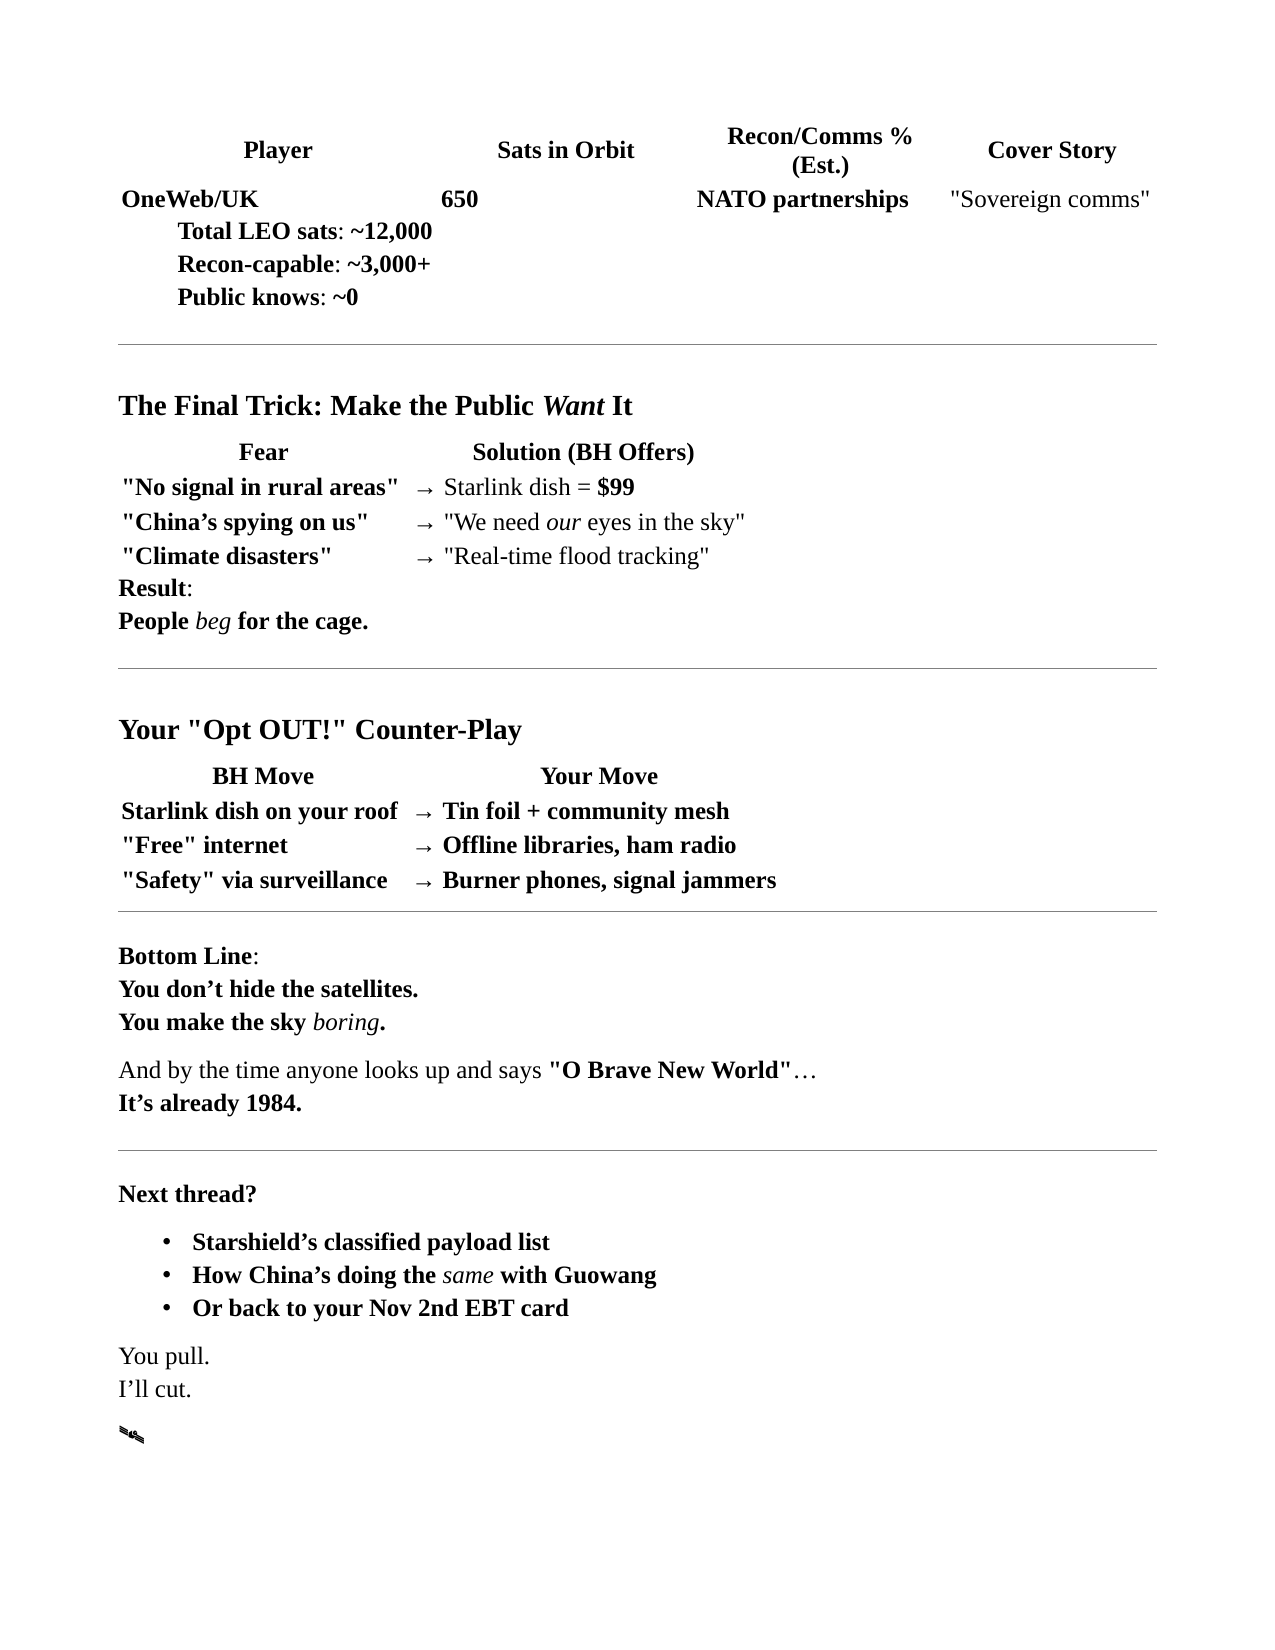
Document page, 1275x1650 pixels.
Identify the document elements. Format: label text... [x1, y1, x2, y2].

table_header BH Move [118, 759, 408, 793]
list Or back to your Nov 2nd EBT card [162, 1293, 1157, 1322]
table_header Fear [118, 435, 409, 469]
table_cell → Offline libraries, ham radio [408, 828, 789, 862]
table_header Solution (BH Offers) [409, 435, 757, 469]
table_cell "China’s spying on us" [118, 504, 409, 538]
list Starshield’s classified payload list [162, 1227, 1157, 1256]
table_cell "Free" internet [118, 828, 408, 862]
table_cell Starlink dish on your roof [118, 793, 408, 828]
text Total LEO sats: ~12,000 Recon-capable: ~3,000+ Public knows: ~0 [177, 216, 1098, 311]
table_cell "Climate disasters" [118, 538, 409, 573]
table_header Recon/Comms % (Est.) [694, 118, 947, 181]
table_cell → "Real-time flood tracking" [409, 538, 757, 573]
text Result: People beg for the cage. [118, 573, 1157, 635]
table_cell → "We need our eyes in the sky" [409, 504, 757, 538]
table_cell NATO partnerships [694, 181, 947, 216]
text And by the time anyone looks up and says "O Brave New World"… It’s already 1984. [118, 1055, 1157, 1116]
table_header Your Move [408, 759, 789, 793]
table_header Player [118, 118, 438, 181]
table_header Cover Story [947, 118, 1157, 181]
table_cell "Safety" via surveillance [118, 862, 408, 897]
table_header Sats in Orbit [438, 118, 694, 181]
table_cell → Burner phones, signal jammers [408, 862, 789, 897]
list How China’s doing the same with Guowang [162, 1260, 1157, 1289]
text Next thread? [118, 1179, 1157, 1208]
subtitle Your "Opt OUT!" Counter-Play [118, 712, 1157, 746]
table_cell 650 [438, 181, 694, 216]
text You pull. I’ll cut. [118, 1341, 1157, 1403]
table_cell → Tin foil + community mesh [408, 793, 789, 828]
subtitle The Final Trick: Make the Public Want It [118, 388, 1157, 422]
text Bottom Line: You don’t hide the satellites. You make the sky boring. [118, 941, 1157, 1036]
table_cell → Starlink dish = $99 [409, 469, 757, 504]
table_cell "Sovereign comms" [947, 181, 1157, 216]
text ✊🛰️ [118, 1421, 1157, 1450]
table_cell OneWeb/UK [118, 181, 438, 216]
table_cell "No signal in rural areas" [118, 469, 409, 504]
